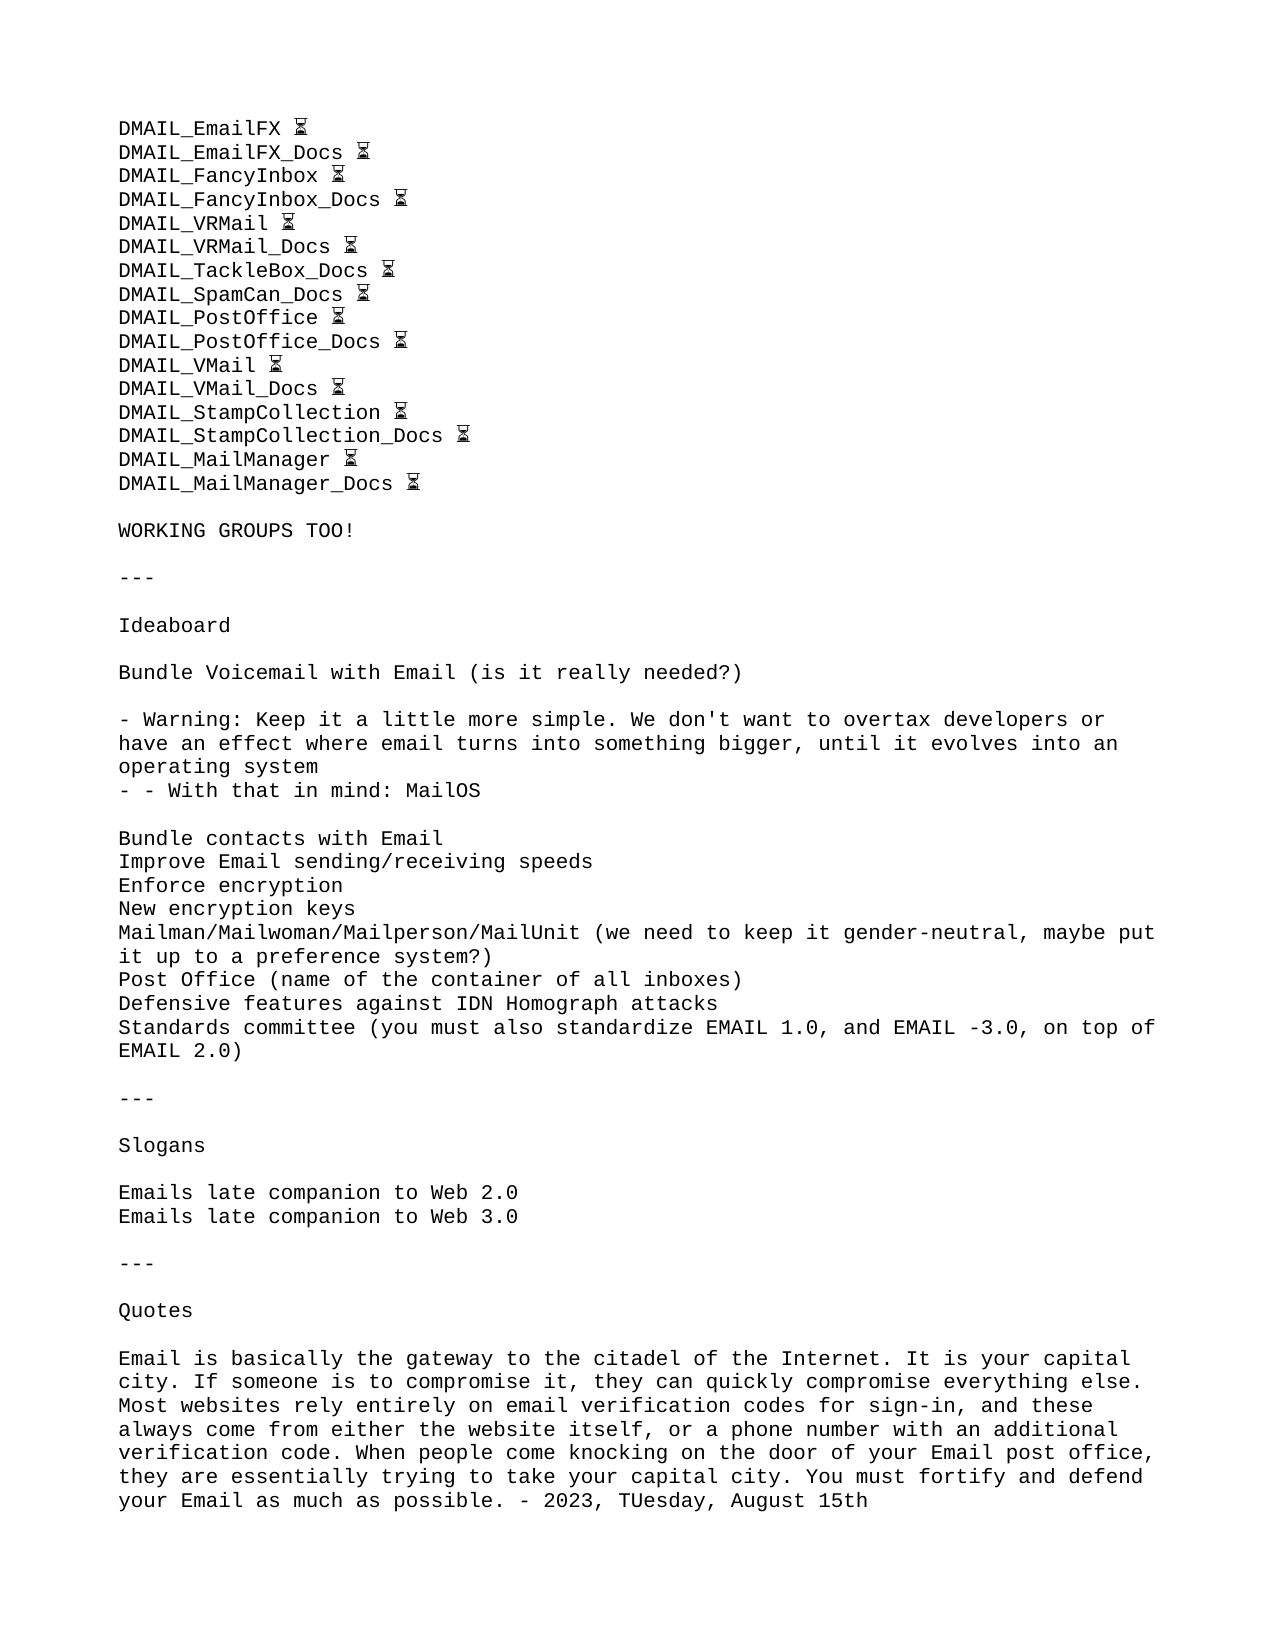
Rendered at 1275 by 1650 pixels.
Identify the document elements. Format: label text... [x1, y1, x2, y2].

text Emails late companion to Web 3.0 [118, 1206, 1157, 1229]
text DMAIL_MailManager ⏳️ [118, 449, 1157, 473]
text DMAIL_EmailFX_Docs ⏳️ [118, 142, 1157, 165]
text Post Office (name of the container of all inboxes) [118, 969, 1157, 993]
text Bundle Voicemail with Email (is it really needed?) [118, 662, 1157, 686]
text DMAIL_PostOffice_Docs ⏳️ [118, 331, 1157, 354]
text DMAIL_StampCollection ⏳️ [118, 402, 1157, 426]
text Standards committee (you must also standardize EMAIL 1.0, and EMAIL -3.0, on top of EMAIL 2.0) [118, 1017, 1157, 1064]
text Ideaboard [118, 615, 1157, 638]
text New encryption keys [118, 898, 1157, 922]
text DMAIL_VMail_Docs ⏳️ [118, 378, 1157, 402]
text Bundle contacts with Email [118, 827, 1157, 851]
text - Warning: Keep it a little more simple. We don't want to overtax developers or have an effect where email turns into something bigger, until it evolves into an operating system [118, 709, 1157, 780]
text DMAIL_VRMail ⏳️ [118, 213, 1157, 236]
text --- [118, 1253, 1157, 1277]
text DMAIL_FancyInbox_Docs ⏳️ [118, 189, 1157, 213]
text DMAIL_SpamCan_Docs ⏳️ [118, 284, 1157, 307]
text Email is basically the gateway to the citadel of the Internet. It is your capital city. If someone is to compromise it, they can quickly compromise everything else. Most websites rely entirely on email verification codes for sign-in, and these always come from either the website itself, or a phone number with an additional verification code. When people come knocking on the door of your Email post office, they are essentially trying to take your capital city. You must fortify and defend your Email as much as possible. - 2023, TUesday, August 15th [118, 1348, 1157, 1513]
text DMAIL_TackleBox_Docs ⏳️ [118, 260, 1157, 284]
text WORKING GROUPS TOO! [118, 520, 1157, 544]
text DMAIL_StampCollection_Docs ⏳️ [118, 426, 1157, 449]
text Defensive features against IDN Homograph attacks [118, 993, 1157, 1017]
text Slogans [118, 1135, 1157, 1158]
text DMAIL_FancyInbox ⏳️ [118, 165, 1157, 189]
text Improve Email sending/receiving speeds [118, 851, 1157, 875]
text DMAIL_MailManager_Docs ⏳️ [118, 473, 1157, 496]
text Mailman/Mailwoman/Mailperson/MailUnit (we need to keep it gender-neutral, maybe put it up to a preference system?) [118, 922, 1157, 969]
text DMAIL_VMail ⏳️ [118, 354, 1157, 378]
text - - With that in mind: MailOS [118, 780, 1157, 804]
text Enforce encryption [118, 875, 1157, 898]
text DMAIL_VRMail_Docs ⏳️ [118, 236, 1157, 260]
text Quotes [118, 1300, 1157, 1324]
text DMAIL_EmailFX ⏳️ [118, 118, 1157, 142]
text --- [118, 567, 1157, 591]
text --- [118, 1088, 1157, 1111]
text DMAIL_PostOffice ⏳️ [118, 307, 1157, 331]
text Emails late companion to Web 2.0 [118, 1182, 1157, 1206]
